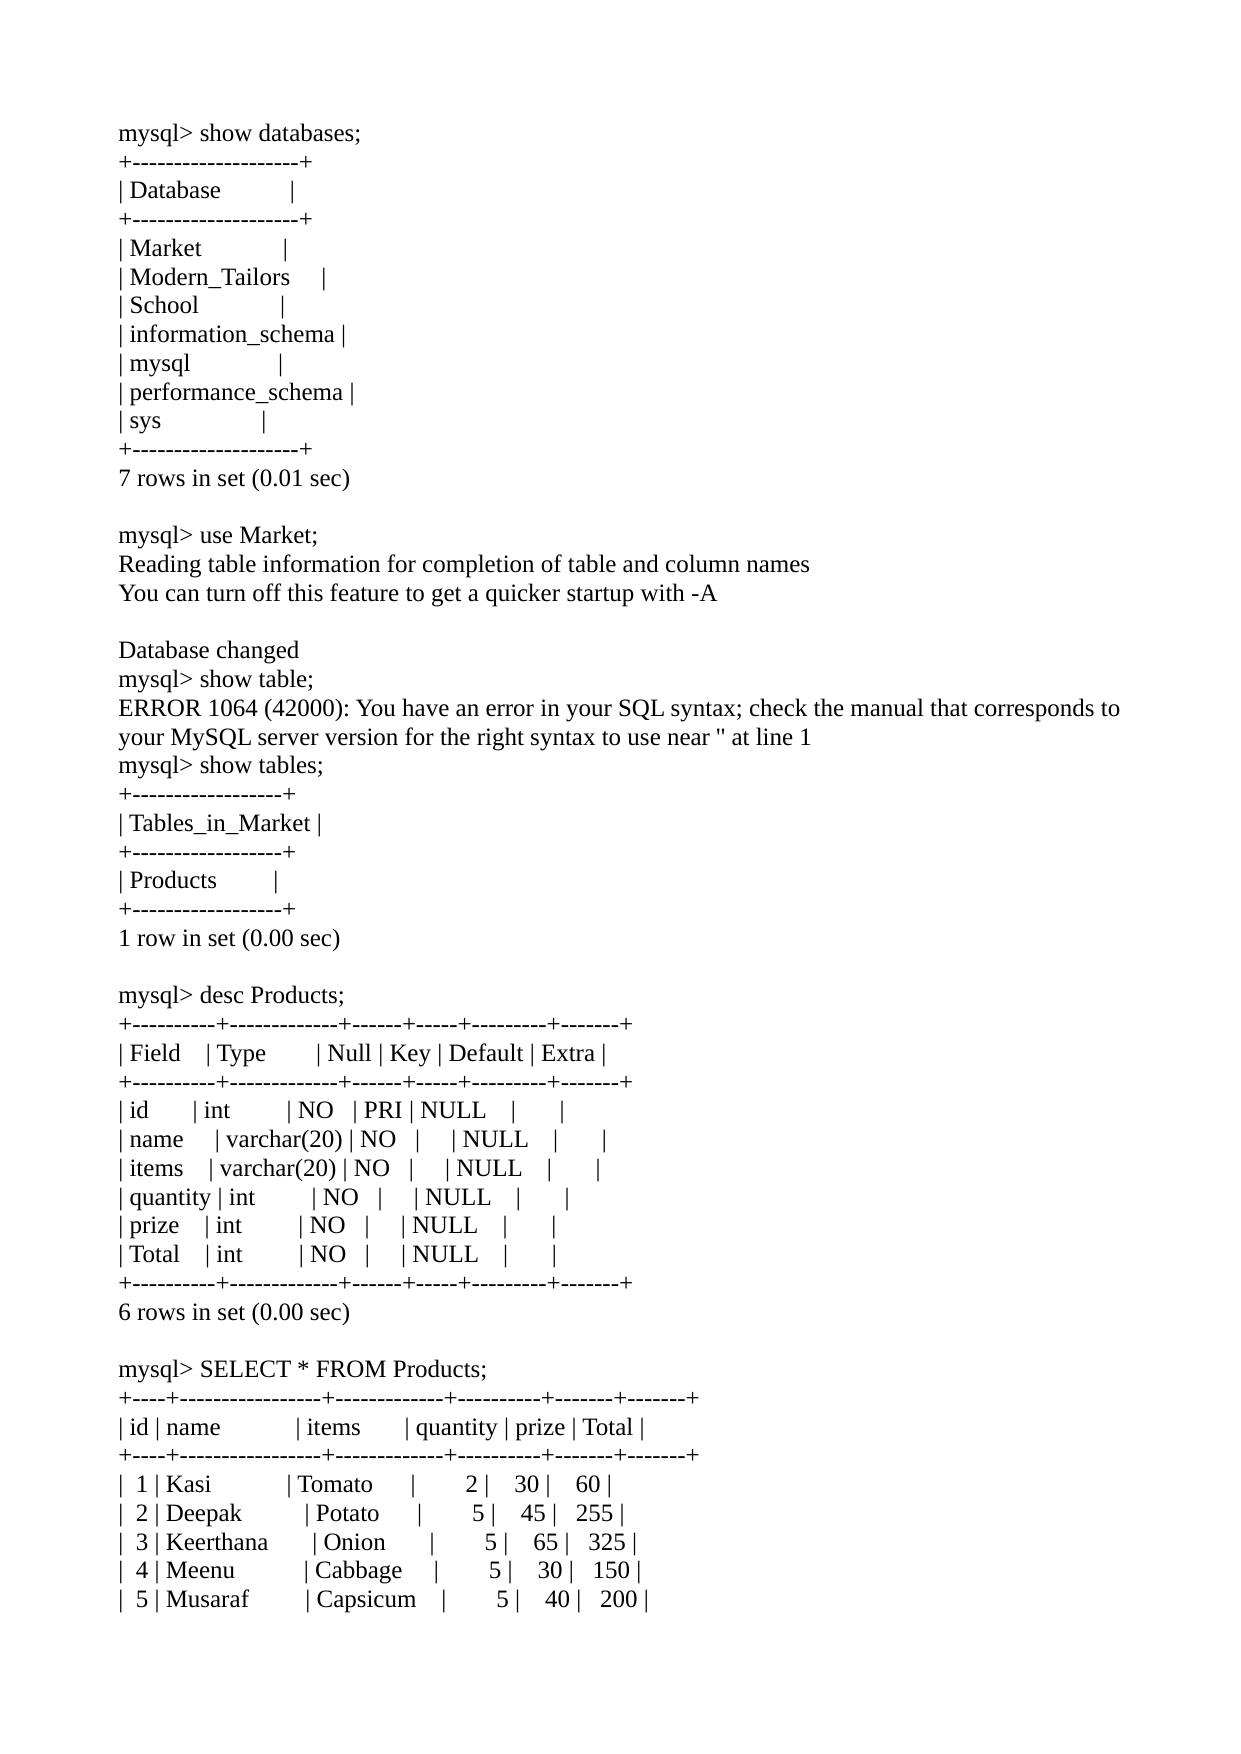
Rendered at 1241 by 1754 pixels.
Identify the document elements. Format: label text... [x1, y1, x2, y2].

text +----------+-------------+------+-----+---------+-------+ [118, 1268, 1122, 1297]
text +--------------------+ [118, 434, 1122, 463]
text +------------------+ [118, 894, 1122, 923]
text +----+-----------------+-------------+----------+-------+-------+ [118, 1441, 1122, 1469]
text | information_schema | [118, 319, 1122, 348]
text mysql> SELECT * FROM Products; [118, 1354, 1122, 1383]
text | name | varchar(20) | NO | | NULL | | [118, 1124, 1122, 1153]
text | 4 | Meenu | Cabbage | 5 | 30 | 150 | [118, 1556, 1122, 1584]
text | Total | int | NO | | NULL | | [118, 1239, 1122, 1268]
text You can turn off this feature to get a quicker startup with -A [118, 578, 1122, 607]
text | Tables_in_Market | [118, 808, 1122, 837]
text 1 row in set (0.00 sec) [118, 923, 1122, 952]
text mysql> desc Products; [118, 981, 1122, 1009]
text mysql> show table; [118, 664, 1122, 693]
text | id | name | items | quantity | prize | Total | [118, 1412, 1122, 1441]
text | prize | int | NO | | NULL | | [118, 1211, 1122, 1239]
text | 5 | Musaraf | Capsicum | 5 | 40 | 200 | [118, 1584, 1122, 1613]
text | School | [118, 291, 1122, 319]
text | Modern_Tailors | [118, 262, 1122, 291]
text Reading table information for completion of table and column names [118, 549, 1122, 578]
text | items | varchar(20) | NO | | NULL | | [118, 1153, 1122, 1182]
text | Database | [118, 176, 1122, 204]
text | 3 | Keerthana | Onion | 5 | 65 | 325 | [118, 1527, 1122, 1556]
text +----------+-------------+------+-----+---------+-------+ [118, 1067, 1122, 1096]
text | mysql | [118, 348, 1122, 377]
text +--------------------+ [118, 204, 1122, 233]
text 6 rows in set (0.00 sec) [118, 1297, 1122, 1326]
text +------------------+ [118, 779, 1122, 808]
text mysql> show tables; [118, 751, 1122, 779]
text +----+-----------------+-------------+----------+-------+-------+ [118, 1383, 1122, 1412]
text +----------+-------------+------+-----+---------+-------+ [118, 1009, 1122, 1038]
text | quantity | int | NO | | NULL | | [118, 1182, 1122, 1211]
text | 1 | Kasi | Tomato | 2 | 30 | 60 | [118, 1469, 1122, 1498]
text +--------------------+ [118, 147, 1122, 176]
text ERROR 1064 (42000): You have an error in your SQL syntax; check the manual that corresponds to your MySQL server version for the right syntax to use near '' at line 1 [118, 693, 1122, 751]
text | Field | Type | Null | Key | Default | Extra | [118, 1038, 1122, 1067]
text mysql> show databases; [118, 118, 1122, 147]
text mysql> use Market; [118, 521, 1122, 549]
text | sys | [118, 406, 1122, 434]
text | Market | [118, 233, 1122, 262]
text | performance_schema | [118, 377, 1122, 406]
text Database changed [118, 636, 1122, 664]
text | Products | [118, 866, 1122, 894]
text | id | int | NO | PRI | NULL | | [118, 1096, 1122, 1124]
text +------------------+ [118, 837, 1122, 866]
text 7 rows in set (0.01 sec) [118, 463, 1122, 492]
text | 2 | Deepak | Potato | 5 | 45 | 255 | [118, 1498, 1122, 1527]
